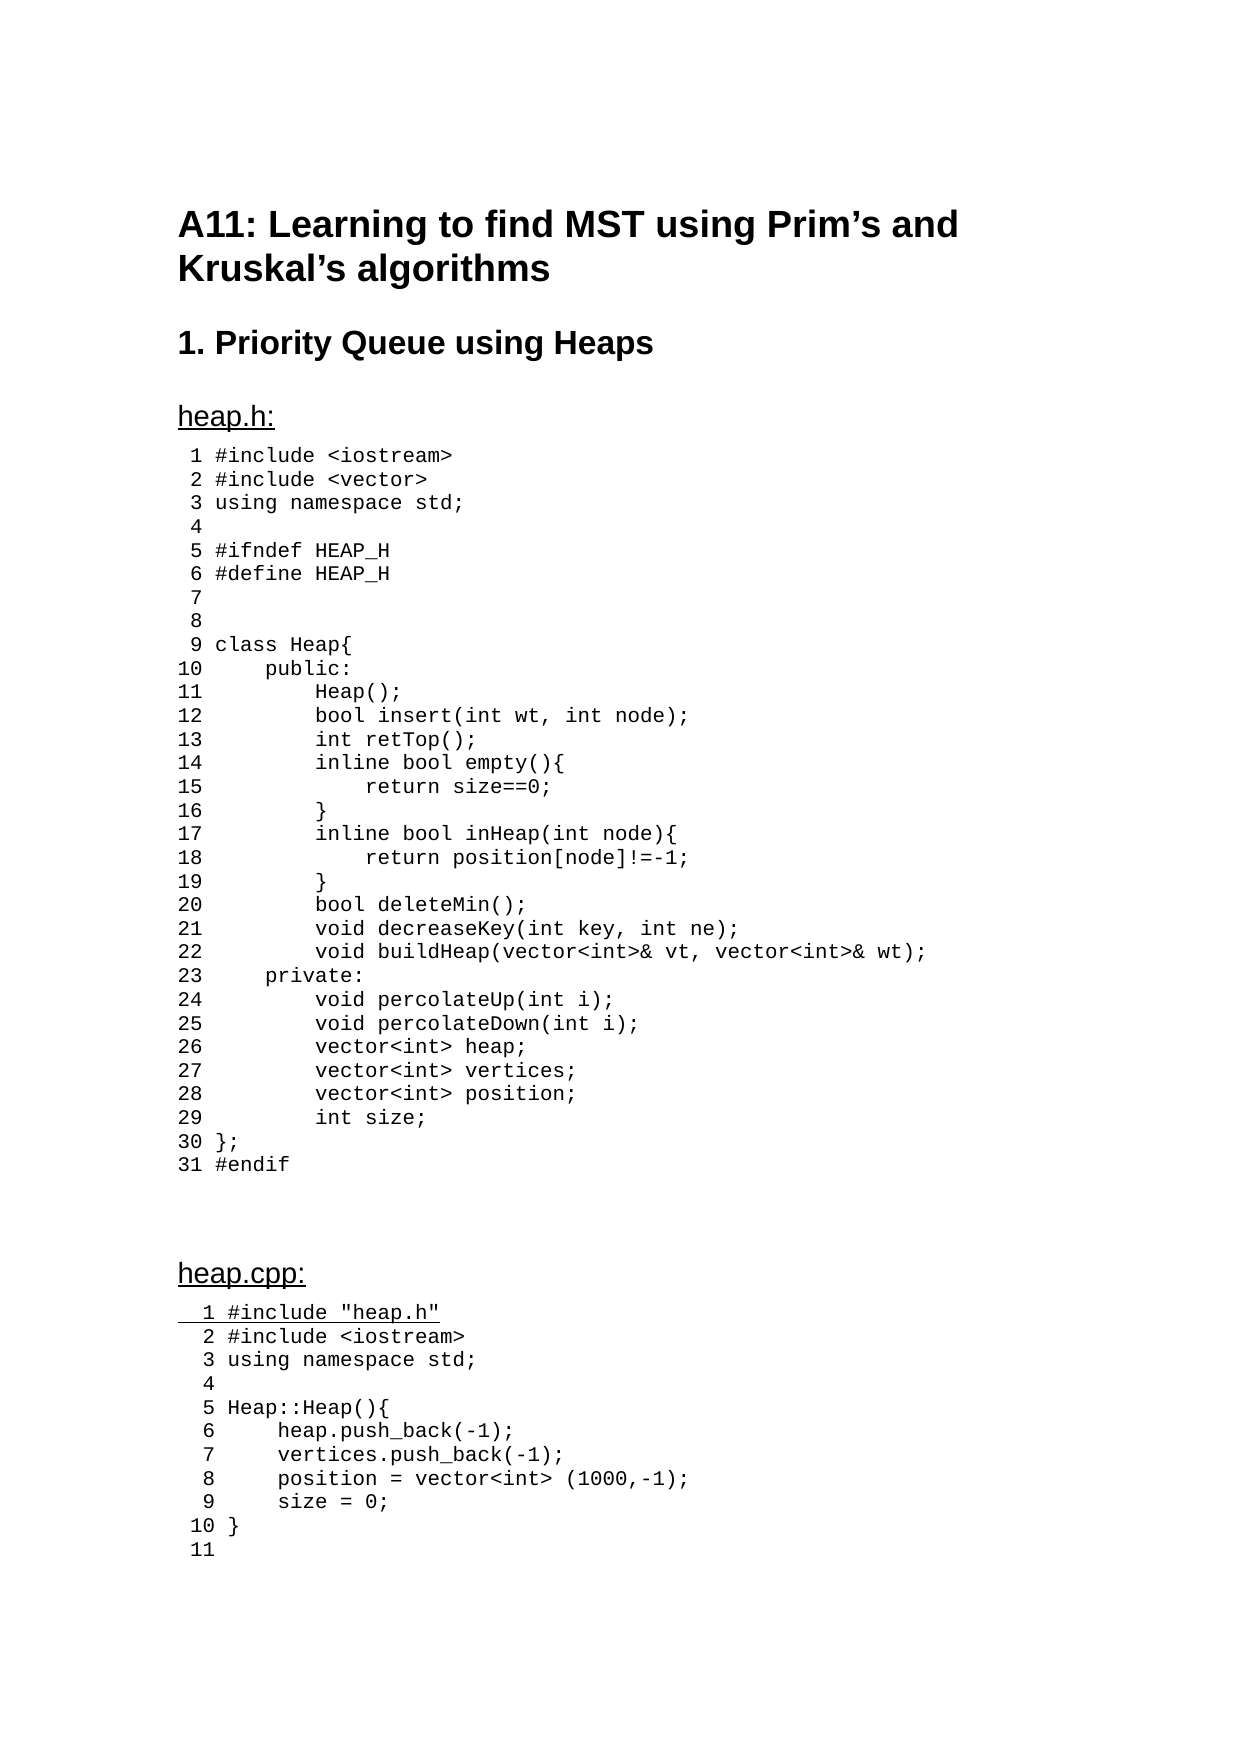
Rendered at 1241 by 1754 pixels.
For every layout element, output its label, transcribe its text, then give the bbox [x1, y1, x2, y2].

text 7 vertices.push_back(-1); [177, 1444, 1122, 1468]
subtitle heap.cpp: [177, 1256, 1122, 1290]
text 4 [177, 516, 1122, 539]
text 9 class Heap{ [177, 634, 1122, 658]
text 18 return position[node]!=-1; [177, 847, 1122, 871]
text 27 vector<int> vertices; [177, 1060, 1122, 1083]
text 6 heap.push_back(-1); [177, 1420, 1122, 1444]
text 21 void decreaseKey(int key, int ne); [177, 918, 1122, 942]
text 30 }; [177, 1131, 1122, 1154]
text 12 bool insert(int wt, int node); [177, 705, 1122, 729]
text 11 Heap(); [177, 681, 1122, 705]
text 2 #include <vector> [177, 469, 1122, 492]
text 28 vector<int> position; [177, 1083, 1122, 1107]
text 5 Heap::Heap(){ [177, 1397, 1122, 1420]
text 23 private: [177, 965, 1122, 989]
text 4 [177, 1373, 1122, 1397]
text 29 int size; [177, 1107, 1122, 1131]
text 8 [177, 611, 1122, 634]
text 16 } [177, 800, 1122, 823]
text 10 } [177, 1515, 1122, 1539]
text 7 [177, 587, 1122, 611]
text 1 #include "heap.h" [177, 1302, 1122, 1326]
text 3 using namespace std; [177, 492, 1122, 516]
text 2 #include <iostream> [177, 1326, 1122, 1349]
text 19 } [177, 871, 1122, 894]
text 20 bool deleteMin(); [177, 894, 1122, 918]
text 11 [177, 1539, 1122, 1562]
text 24 void percolateUp(int i); [177, 989, 1122, 1012]
subtitle 1. Priority Queue using Heaps [177, 323, 1122, 361]
text 22 void buildHeap(vector<int>& vt, vector<int>& wt); [177, 942, 1122, 965]
text 9 size = 0; [177, 1491, 1122, 1515]
text 13 int retTop(); [177, 729, 1122, 752]
text 26 vector<int> heap; [177, 1036, 1122, 1060]
text 14 inline bool empty(){ [177, 752, 1122, 776]
text 3 using namespace std; [177, 1349, 1122, 1373]
text 31 #endif [177, 1154, 1122, 1178]
subtitle heap.h: [177, 399, 1122, 432]
text 10 public: [177, 658, 1122, 681]
text 17 inline bool inHeap(int node){ [177, 823, 1122, 847]
subtitle A11: Learning to find MST using Prim’s and Kruskal’s algorithms [177, 202, 1122, 289]
text 25 void percolateDown(int i); [177, 1012, 1122, 1036]
text 5 #ifndef HEAP_H [177, 539, 1122, 563]
text 6 #define HEAP_H [177, 563, 1122, 587]
text 15 return size==0; [177, 776, 1122, 800]
text 8 position = vector<int> (1000,-1); [177, 1468, 1122, 1491]
text 1 #include <iostream> [177, 445, 1122, 469]
